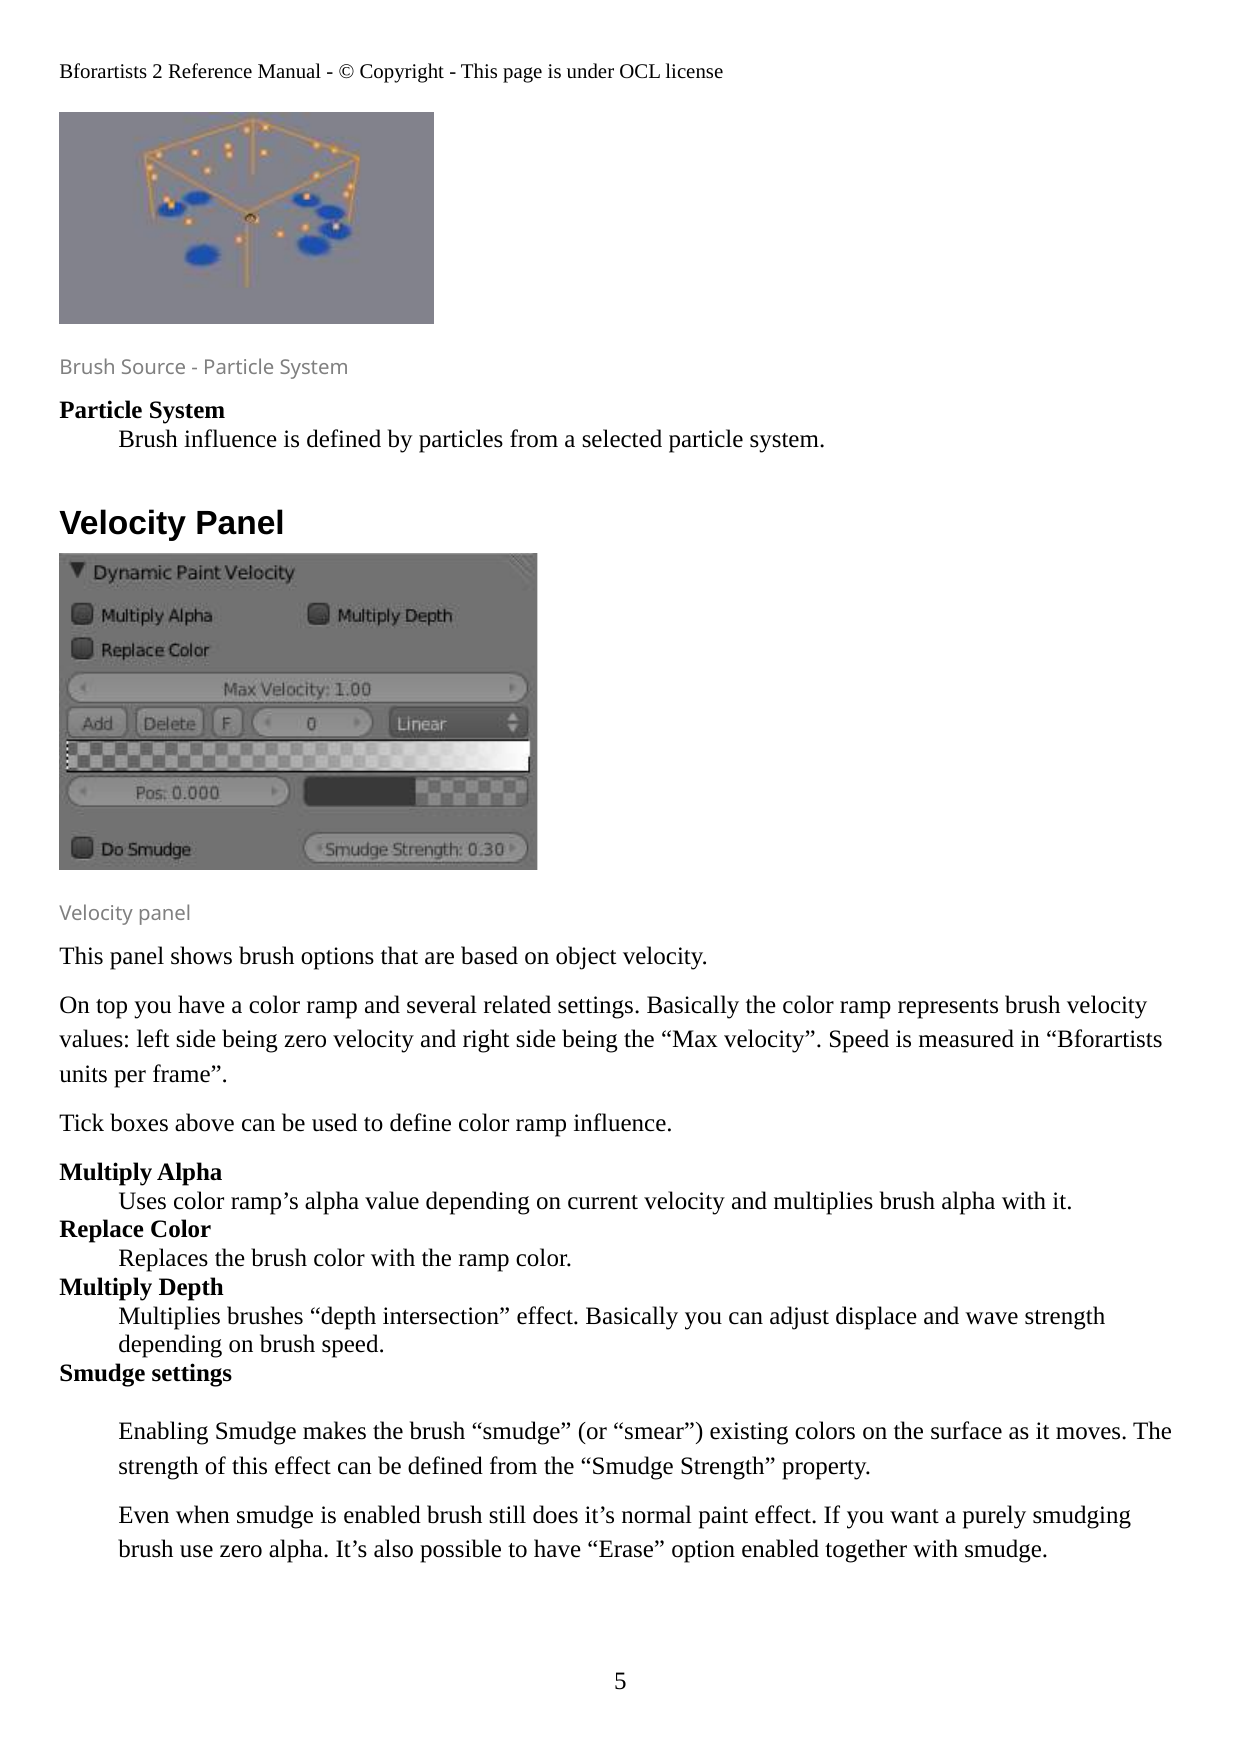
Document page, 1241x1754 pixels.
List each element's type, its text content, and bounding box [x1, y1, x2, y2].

subtitle Replace Color [59, 1214, 1181, 1243]
list Uses color ramp’s alpha value depending on current velocity and multiplies brush alpha with it. [118, 1186, 1181, 1214]
subtitle Velocity Panel [59, 503, 1181, 541]
text Enabling Smudge makes the brush “smudge” (or “smear”) existing colors on the surface as it moves. The strength of this effect can be defined from the “Smudge Strength” property. [118, 1416, 1181, 1480]
subtitle Smudge settings [59, 1358, 1181, 1387]
text This panel shows brush options that are based on object velocity. [59, 941, 1181, 969]
picture [59, 553, 538, 870]
list Brush influence is defined by particles from a selected particle system. [118, 424, 1181, 452]
list Multiplies brushes “depth intersection” effect. Basically you can adjust displace and wave strength depending on brush speed. [118, 1301, 1181, 1358]
text On top you have a color ramp and several related settings. Basically the color ramp represents brush velocity values: left side being zero velocity and right side being the “Max velocity”. Speed is measured in “Bforartists units per frame”. [59, 990, 1181, 1088]
picture [59, 112, 434, 324]
text Brush Source - Particle System [59, 349, 1181, 380]
text Tick boxes above can be used to define color ramp influence. [59, 1108, 1181, 1137]
subtitle Multiply Alpha [59, 1157, 1181, 1186]
text Even when smudge is enabled brush still does it’s normal paint effect. If you want a purely smudging brush use zero alpha. It’s also possible to have “Erase” option enabled together with smudge. [118, 1500, 1181, 1563]
list Replaces the brush color with the ramp color. [118, 1243, 1181, 1272]
subtitle Particle System [59, 395, 1181, 424]
text Velocity panel [59, 895, 1181, 926]
subtitle Multiply Depth [59, 1272, 1181, 1301]
